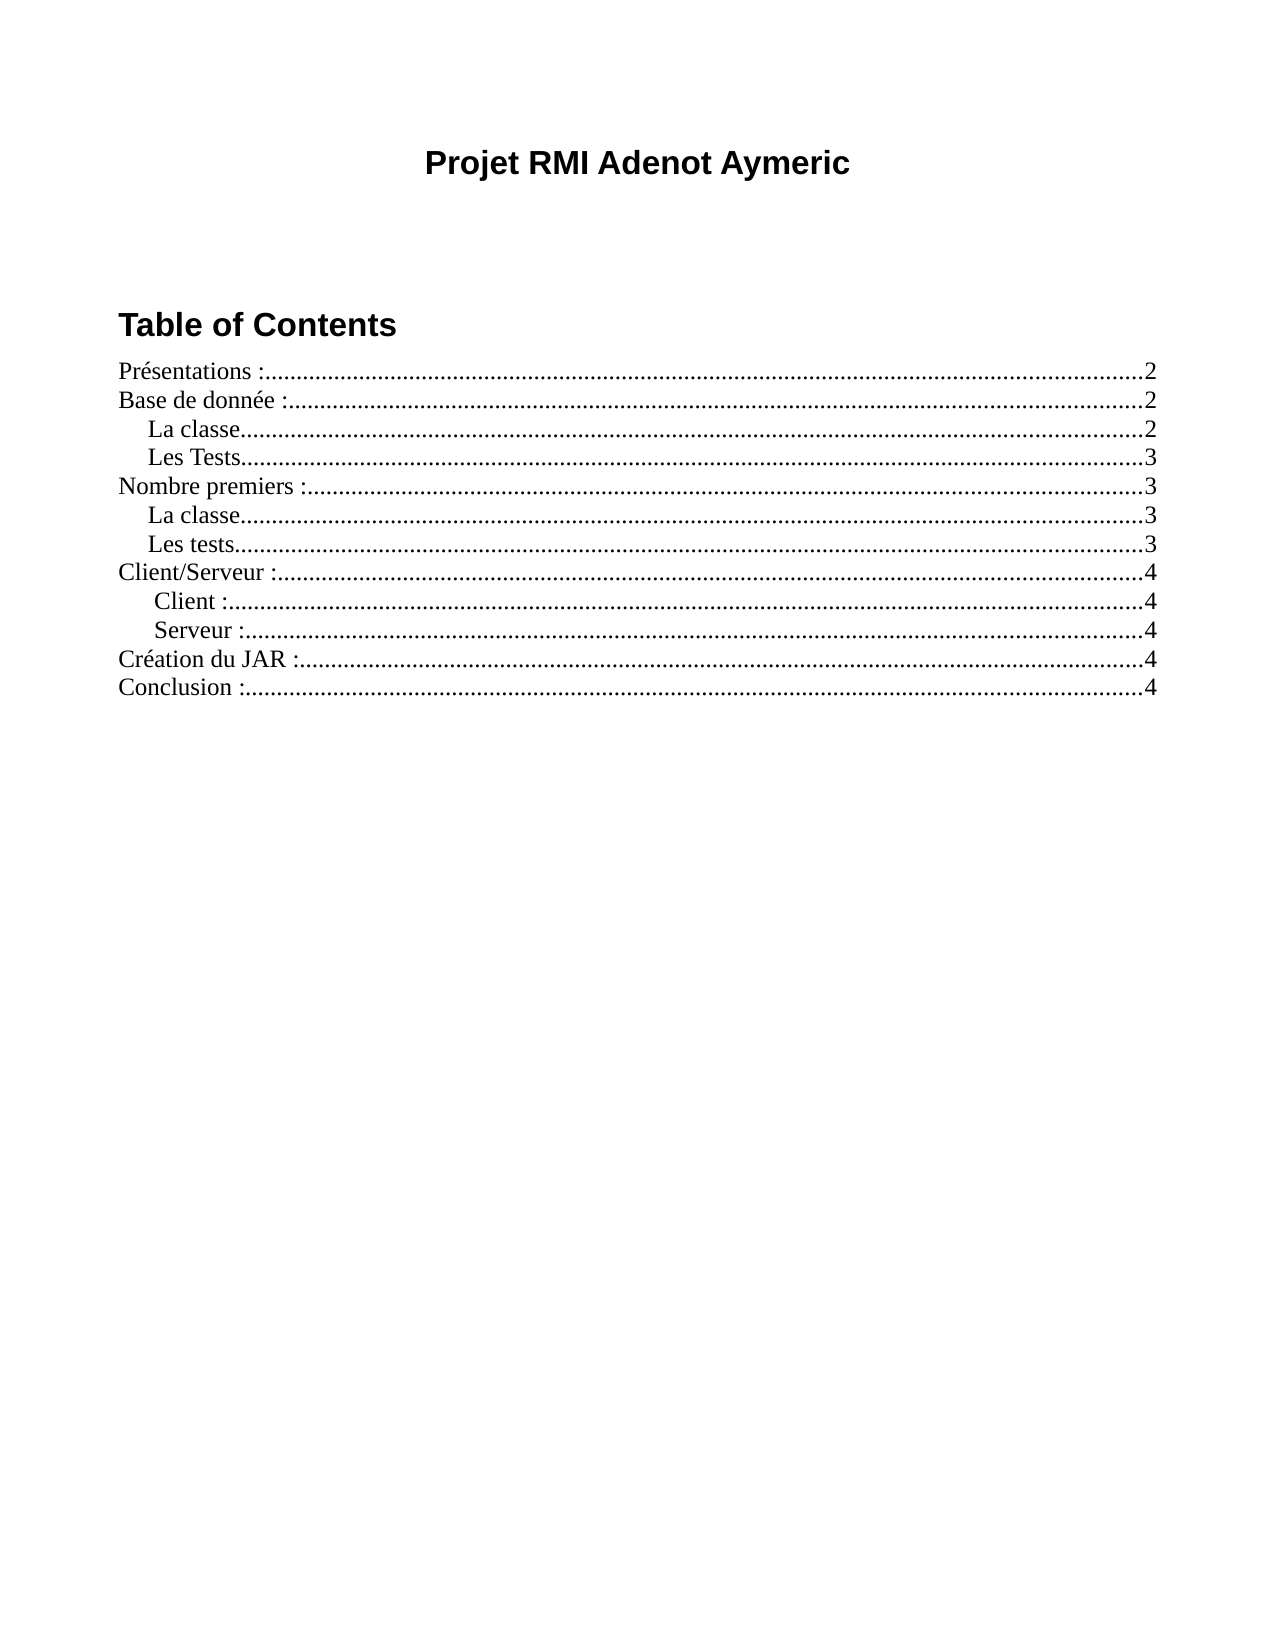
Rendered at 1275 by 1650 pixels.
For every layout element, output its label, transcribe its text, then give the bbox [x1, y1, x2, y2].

text Client : 4 [148, 586, 1157, 615]
text Les Tests 3 [148, 442, 1157, 471]
text Base de donnée : 2 [118, 385, 1157, 414]
text Projet RMI Adenot Aymeric [118, 143, 1157, 182]
text Client/Serveur : 4 [118, 557, 1157, 586]
text La classe 2 [148, 414, 1157, 442]
text Nombre premiers : 3 [118, 471, 1157, 500]
text La classe 3 [148, 500, 1157, 529]
text Conclusion : 4 [118, 672, 1157, 701]
text Serveur : 4 [148, 615, 1157, 644]
text Présentations : 2 [118, 356, 1157, 385]
subtitle Table of Contents [118, 305, 1157, 344]
text Les tests 3 [148, 529, 1157, 557]
text Création du JAR : 4 [118, 644, 1157, 672]
